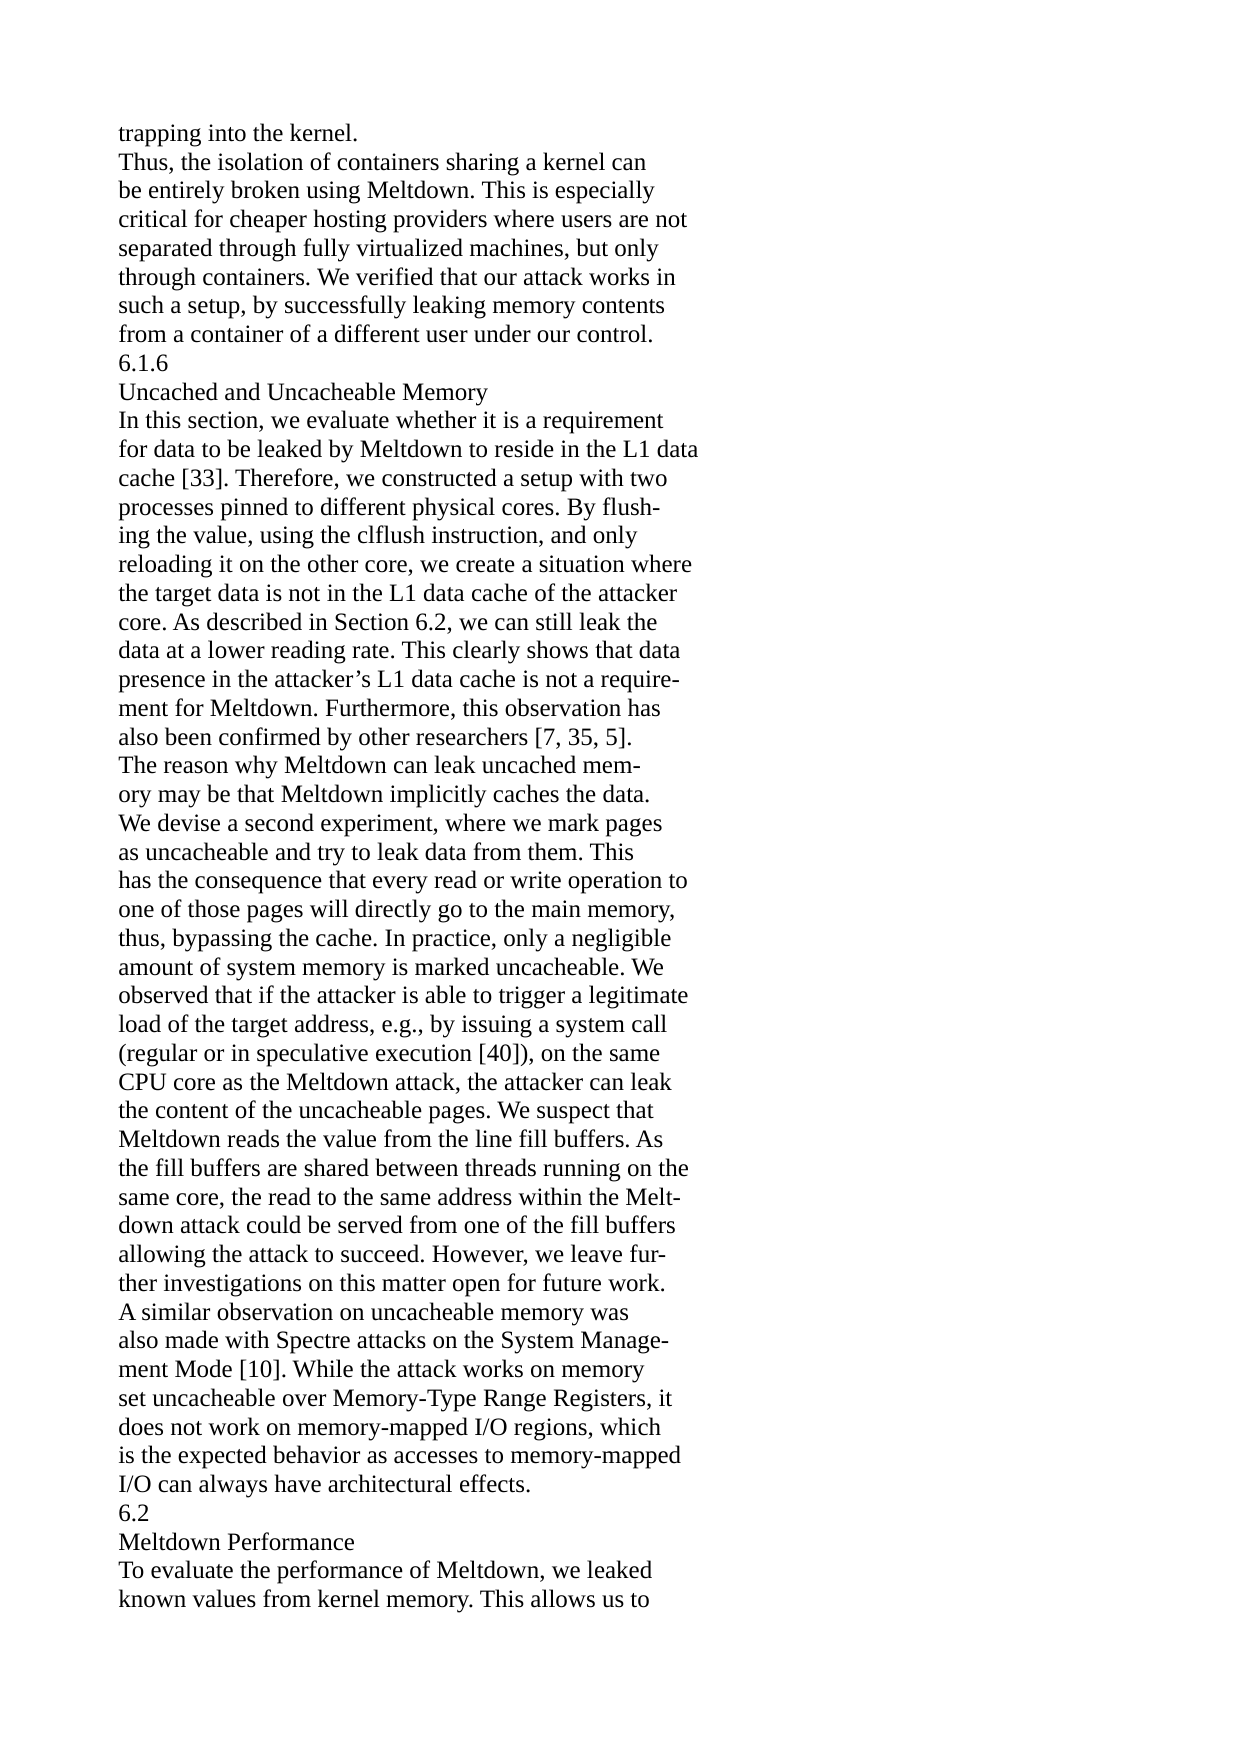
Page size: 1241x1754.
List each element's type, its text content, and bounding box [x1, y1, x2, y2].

text We devise a second experiment, where we mark pages [118, 808, 1122, 837]
text one of those pages will directly go to the main memory, [118, 894, 1122, 923]
text amount of system memory is marked uncacheable. We [118, 952, 1122, 981]
text Uncached and Uncacheable Memory [118, 377, 1122, 406]
text Meltdown Performance [118, 1527, 1122, 1556]
text is the expected behavior as accesses to memory-mapped [118, 1441, 1122, 1469]
text A similar observation on uncacheable memory was [118, 1297, 1122, 1326]
text also been confirmed by other researchers [7, 35, 5]. [118, 722, 1122, 751]
text the fill buffers are shared between threads running on the [118, 1153, 1122, 1182]
text does not work on memory-mapped I/O regions, which [118, 1412, 1122, 1441]
text trapping into the kernel. [118, 118, 1122, 147]
text the target data is not in the L1 data cache of the attacker [118, 578, 1122, 607]
text also made with Spectre attacks on the System Manage- [118, 1326, 1122, 1354]
text ment Mode [10]. While the attack works on memory [118, 1354, 1122, 1383]
text ing the value, using the clflush instruction, and only [118, 521, 1122, 549]
text for data to be leaked by Meltdown to reside in the L1 data [118, 434, 1122, 463]
text the content of the uncacheable pages. We suspect that [118, 1096, 1122, 1124]
text has the consequence that every read or write operation to [118, 866, 1122, 894]
text (regular or in speculative execution [40]), on the same [118, 1038, 1122, 1067]
text same core, the read to the same address within the Melt- [118, 1182, 1122, 1211]
text known values from kernel memory. This allows us to [118, 1584, 1122, 1613]
text cache [33]. Therefore, we constructed a setup with two [118, 463, 1122, 492]
text presence in the attacker’s L1 data cache is not a require- [118, 664, 1122, 693]
text ther investigations on this matter open for future work. [118, 1268, 1122, 1297]
text ment for Meltdown. Furthermore, this observation has [118, 693, 1122, 722]
text allowing the attack to succeed. However, we leave fur- [118, 1239, 1122, 1268]
text set uncacheable over Memory-Type Range Registers, it [118, 1383, 1122, 1412]
text To evaluate the performance of Meltdown, we leaked [118, 1556, 1122, 1584]
text processes pinned to different physical cores. By flush- [118, 492, 1122, 521]
text be entirely broken using Meltdown. This is especially [118, 176, 1122, 204]
text data at a lower reading rate. This clearly shows that data [118, 636, 1122, 664]
text thus, bypassing the cache. In practice, only a negligible [118, 923, 1122, 952]
text from a container of a different user under our control. [118, 319, 1122, 348]
text CPU core as the Meltdown attack, the attacker can leak [118, 1067, 1122, 1096]
text 6.2 [118, 1498, 1122, 1527]
text separated through fully virtualized machines, but only [118, 233, 1122, 262]
text ory may be that Meltdown implicitly caches the data. [118, 779, 1122, 808]
text core. As described in Section 6.2, we can still leak the [118, 607, 1122, 636]
text The reason why Meltdown can leak uncached mem- [118, 751, 1122, 779]
text Thus, the isolation of containers sharing a kernel can [118, 147, 1122, 176]
text 6.1.6 [118, 348, 1122, 377]
text through containers. We verified that our attack works in [118, 262, 1122, 291]
text observed that if the attacker is able to trigger a legitimate [118, 981, 1122, 1009]
text In this section, we evaluate whether it is a requirement [118, 406, 1122, 434]
text Meltdown reads the value from the line fill buffers. As [118, 1124, 1122, 1153]
text such a setup, by successfully leaking memory contents [118, 291, 1122, 319]
text as uncacheable and try to leak data from them. This [118, 837, 1122, 866]
text load of the target address, e.g., by issuing a system call [118, 1009, 1122, 1038]
text critical for cheaper hosting providers where users are not [118, 204, 1122, 233]
text reloading it on the other core, we create a situation where [118, 549, 1122, 578]
text I/O can always have architectural effects. [118, 1469, 1122, 1498]
text down attack could be served from one of the fill buffers [118, 1211, 1122, 1239]
